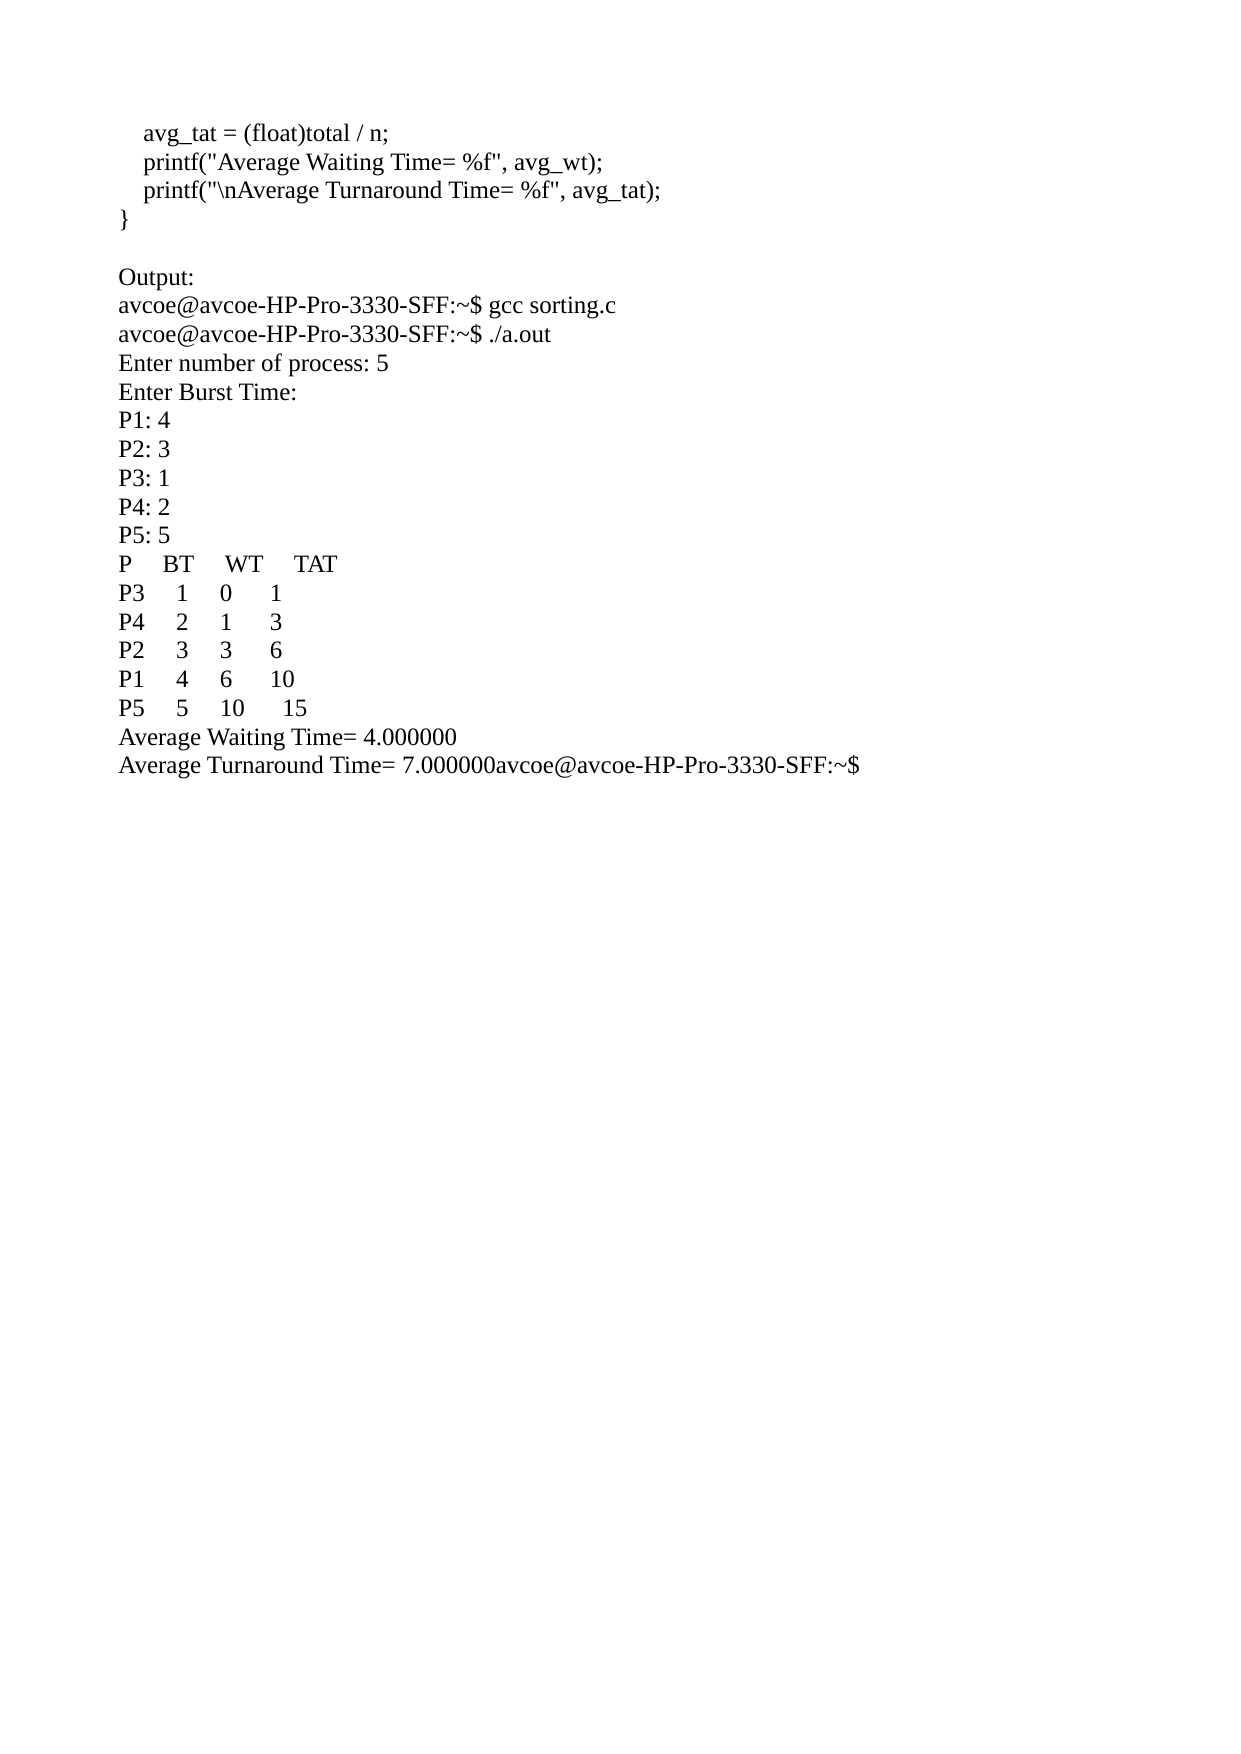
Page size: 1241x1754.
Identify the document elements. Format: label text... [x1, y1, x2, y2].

text P2 3 3 6 [118, 636, 1122, 664]
text P5: 5 [118, 521, 1122, 549]
text P2: 3 [118, 434, 1122, 463]
text Average Waiting Time= 4.000000 [118, 722, 1122, 751]
text Enter Burst Time: [118, 377, 1122, 406]
text P3 1 0 1 [118, 578, 1122, 607]
text Output: [118, 262, 1122, 291]
text avcoe@avcoe-HP-Pro-3330-SFF:~$ ./a.out [118, 319, 1122, 348]
text } [118, 204, 1122, 233]
text avcoe@avcoe-HP-Pro-3330-SFF:~$ gcc sorting.c [118, 291, 1122, 319]
text P4 2 1 3 [118, 607, 1122, 636]
text printf("\nAverage Turnaround Time= %f", avg_tat); [118, 176, 1122, 204]
text P5 5 10 15 [118, 693, 1122, 722]
text avg_tat = (float)total / n; [118, 118, 1122, 147]
text P4: 2 [118, 492, 1122, 521]
text P BT WT TAT [118, 549, 1122, 578]
text P1 4 6 10 [118, 664, 1122, 693]
text Average Turnaround Time= 7.000000avcoe@avcoe-HP-Pro-3330-SFF:~$ [118, 751, 1122, 779]
text Enter number of process: 5 [118, 348, 1122, 377]
text P3: 1 [118, 463, 1122, 492]
text P1: 4 [118, 406, 1122, 434]
text printf("Average Waiting Time= %f", avg_wt); [118, 147, 1122, 176]
